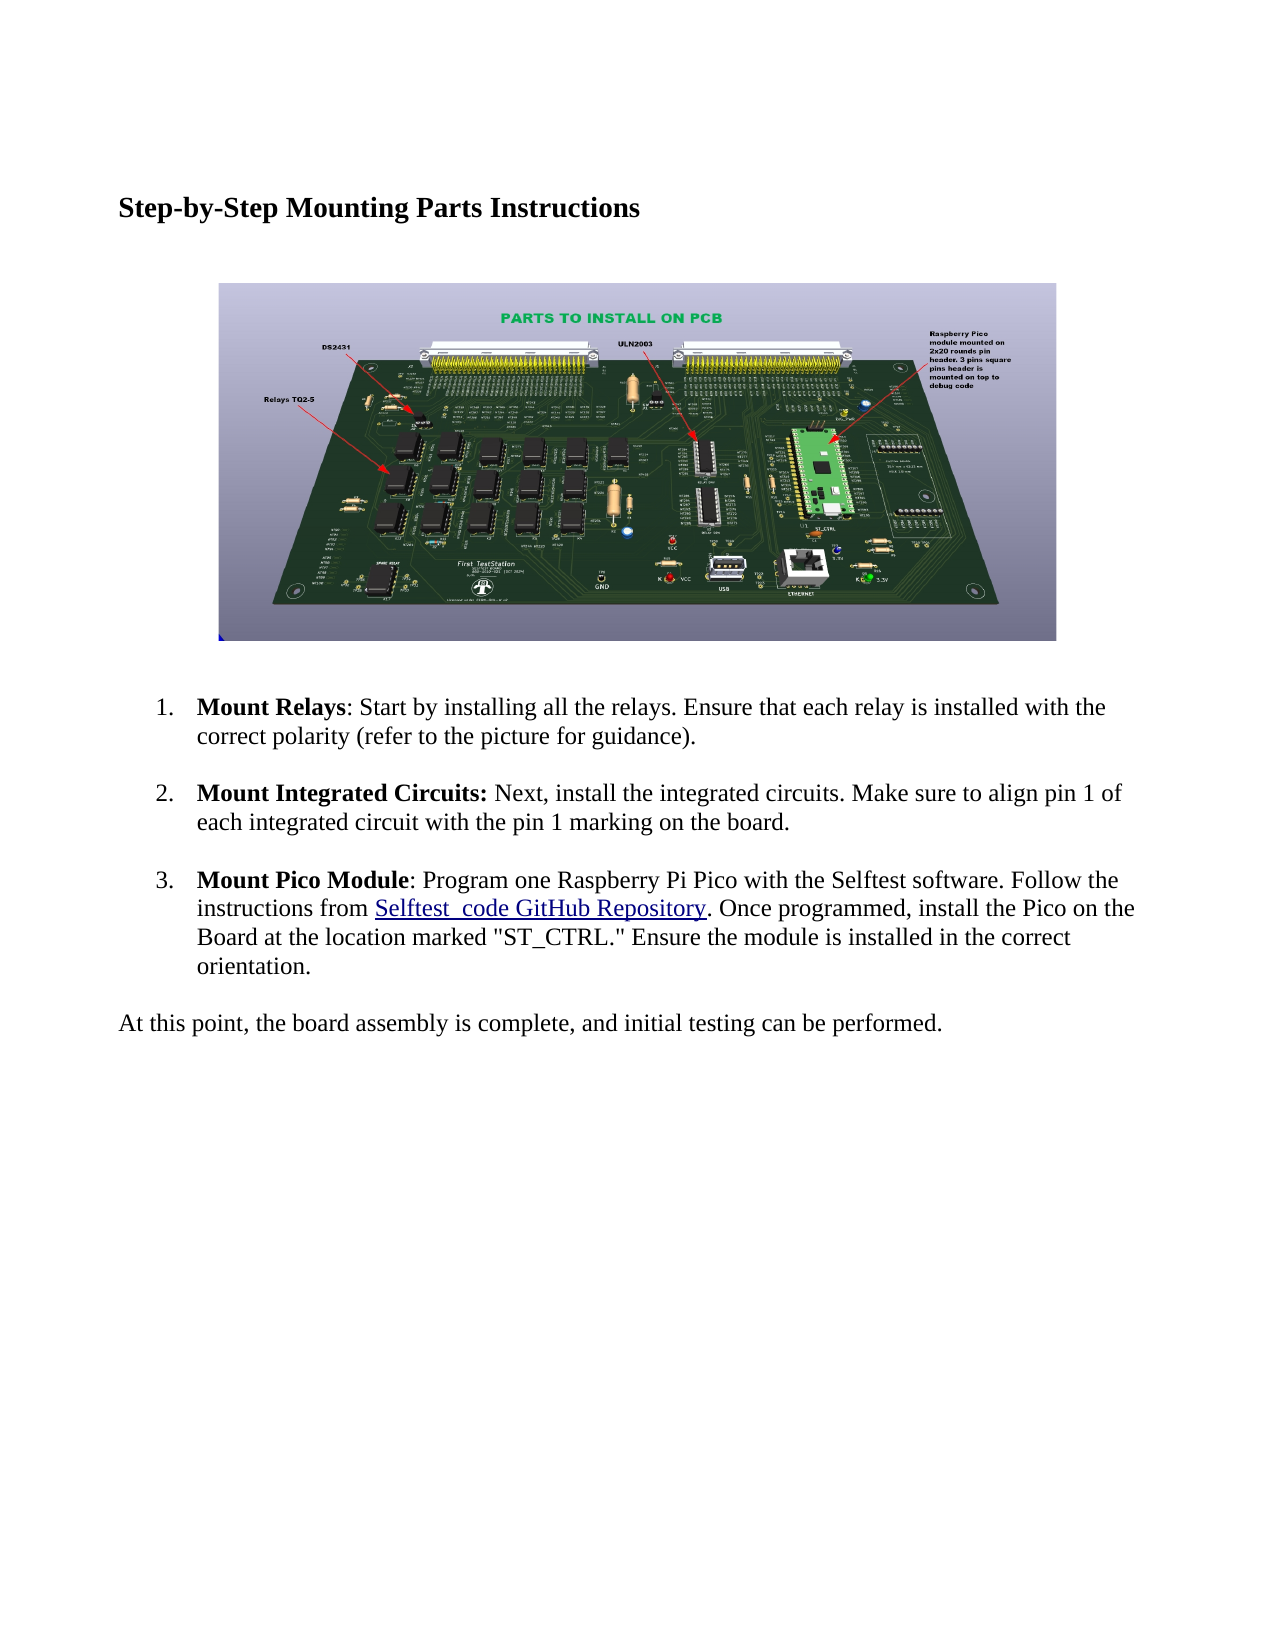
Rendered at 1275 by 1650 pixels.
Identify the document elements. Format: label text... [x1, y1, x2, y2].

list Mount Pico Module: Program one Raspberry Pi Pico with the Selftest software. Follow the instructions from Selftest_code GitHub Repository. Once programmed, install the Pico on the Board at the location marked "ST_CTRL." Ensure the module is installed in the correct orientation. [155, 865, 1157, 980]
picture [218, 283, 1057, 641]
subtitle Step-by-Step Mounting Parts Instructions [118, 190, 1157, 224]
text At this point, the board assembly is complete, and initial testing can be performed. [118, 1008, 1157, 1037]
list Mount Integrated Circuits: Next, install the integrated circuits. Make sure to align pin 1 of each integrated circuit with the pin 1 marking on the board. [155, 778, 1157, 836]
list Mount Relays: Start by installing all the relays. Ensure that each relay is installed with the correct polarity (refer to the picture for guidance). [155, 692, 1157, 750]
